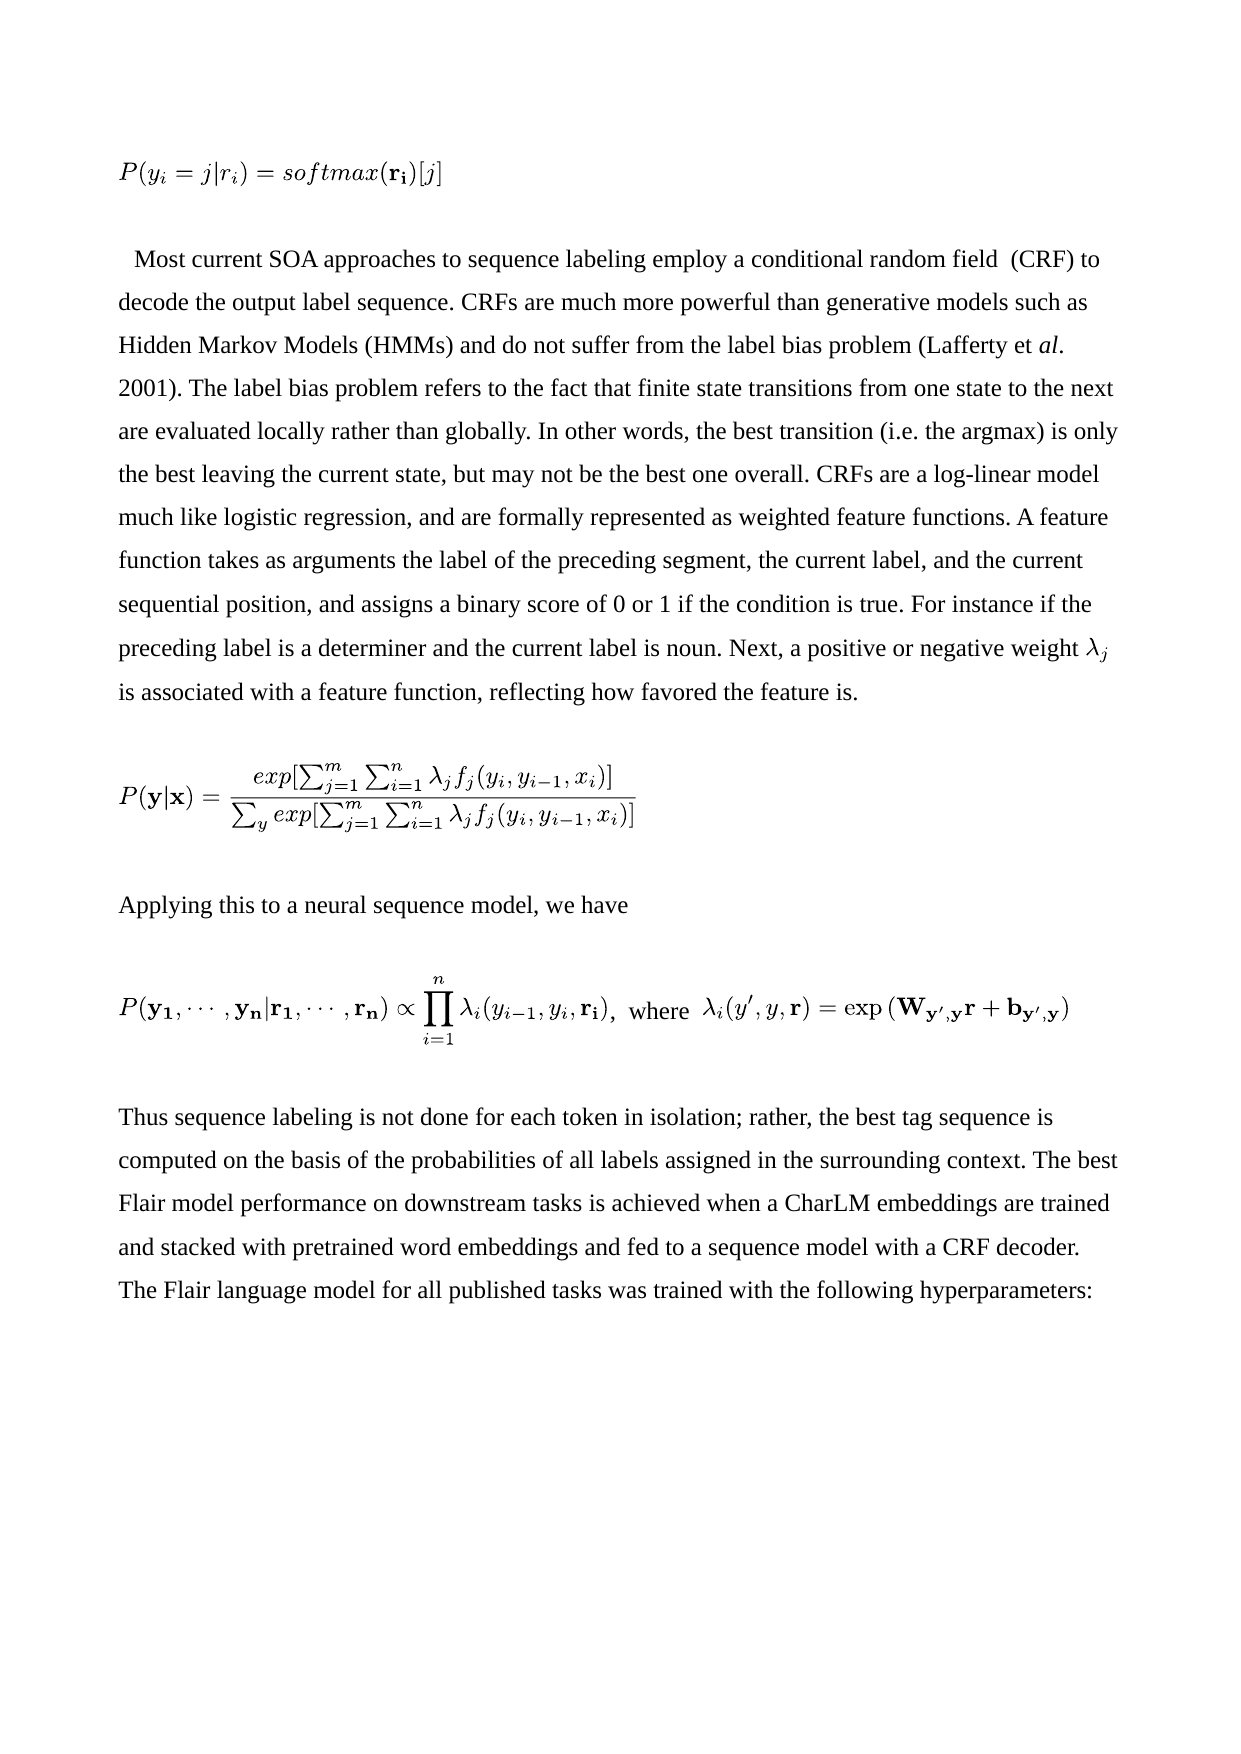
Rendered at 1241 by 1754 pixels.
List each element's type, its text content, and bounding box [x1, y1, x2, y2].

text Most current SOA approaches to sequence labeling employ a conditional random field (CRF) to decode the output label sequence. CRFs are much more powerful than generative models such as Hidden Markov Models (HMMs) and do not suffer from the label bias problem (Lafferty et al. 2001). The label bias problem refers to the fact that finite state transitions from one state to the next are evaluated locally rather than globally. In other words, the best transition (i.e. the argmax) is only the best leaving the current state, but may not be the best one overall. CRFs are a log-linear model much like logistic regression, and are formally represented as weighted feature functions. A feature function takes as arguments the label of the preceding segment, the current label, and the current sequential position, and assigns a binary score of 0 or 1 if the condition is true. For instance if the preceding label is a determiner and the current label is noun. Next, a positive or negative weight is associated with a feature function, reflecting how favored the feature is. [118, 244, 1122, 706]
text Thus sequence labeling is not done for each token in isolation; rather, the best tag sequence is computed on the basis of the probabilities of all labels assigned in the surrounding context. The best Flair model performance on downstream tasks is achieved when a CharLM embeddings are trained and stacked with pretrained word embeddings and fed to a sequence model with a CRF decoder. The Flair language model for all published tasks was trained with the following hyperparameters: [118, 1102, 1122, 1303]
text Applying this to a neural sequence model, we have [118, 890, 1122, 919]
text , where [610, 976, 1122, 1045]
